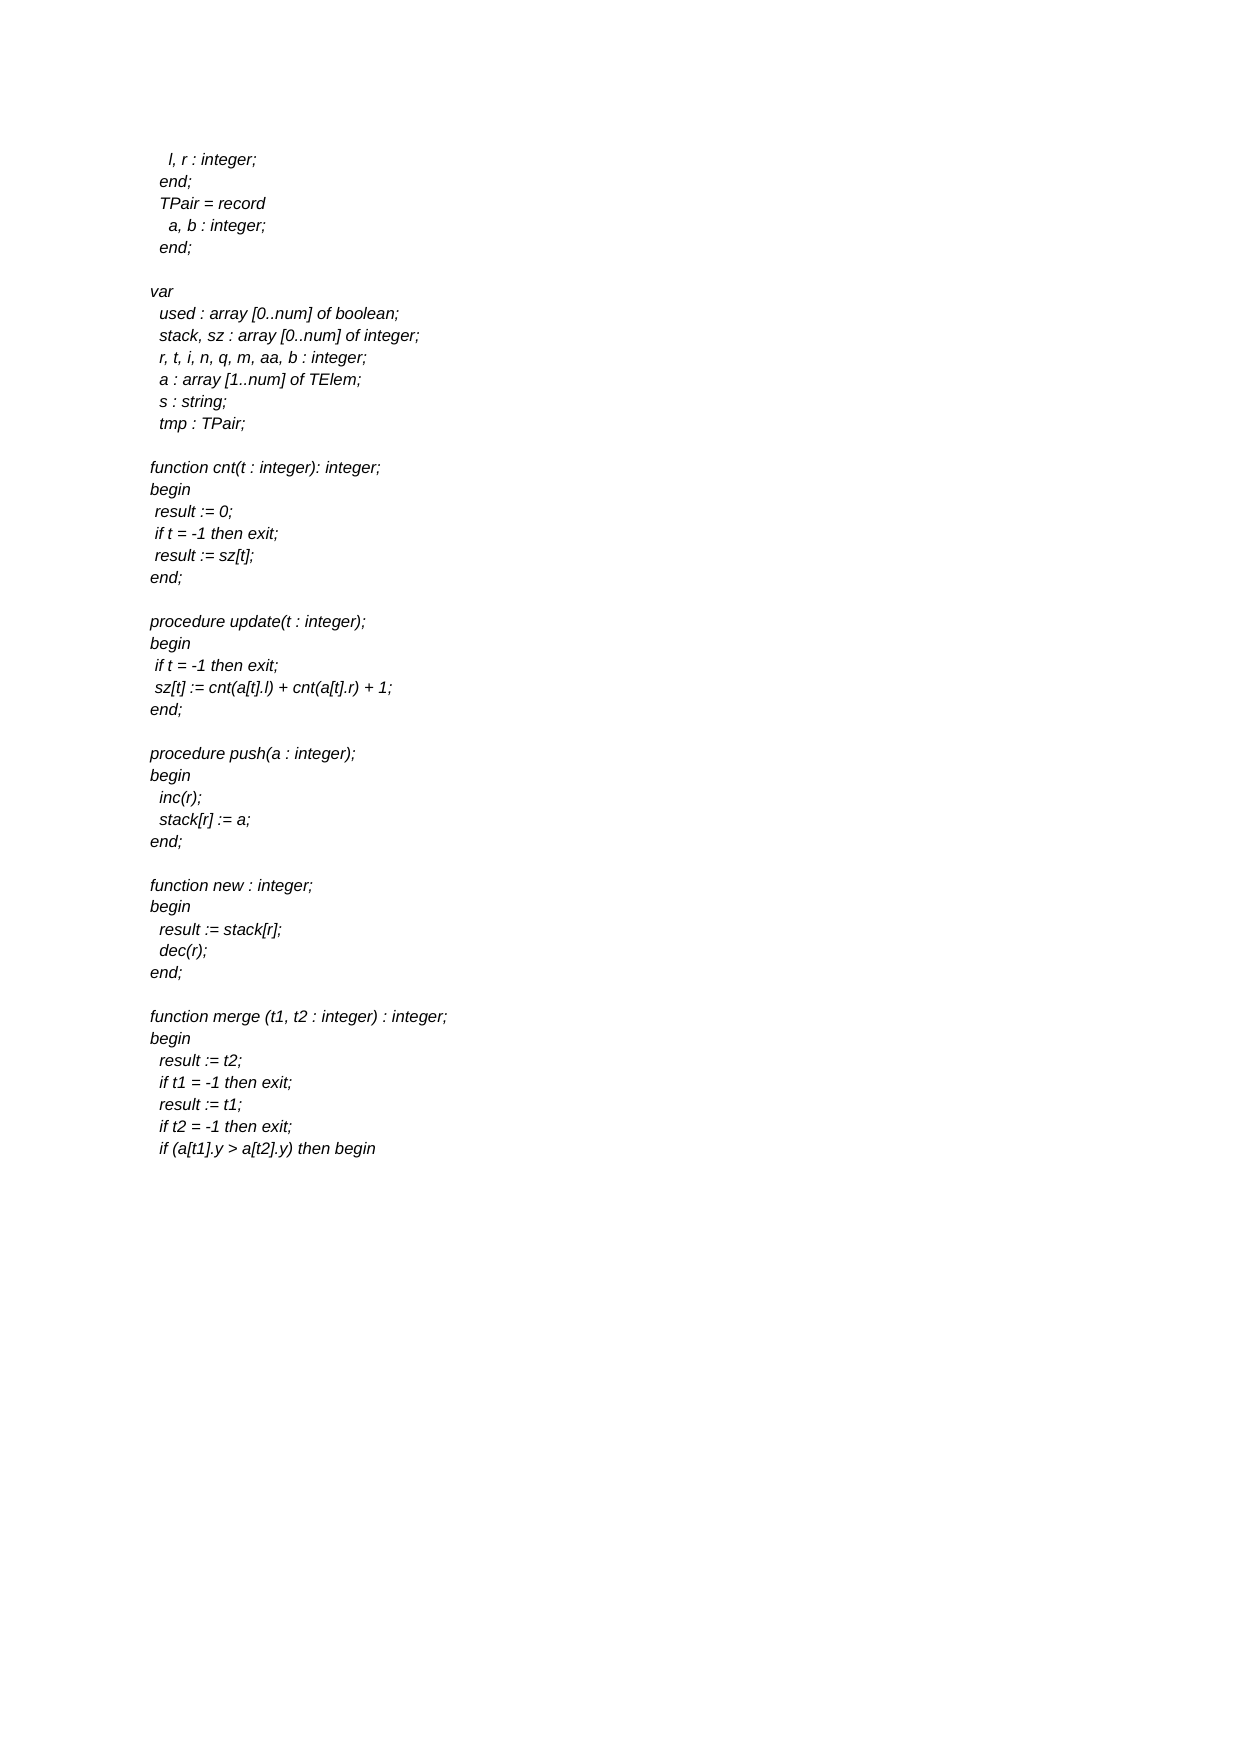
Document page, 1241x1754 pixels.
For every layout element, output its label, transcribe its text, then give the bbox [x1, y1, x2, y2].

text end; [150, 699, 1090, 719]
text used : array [0..num] of boolean; [150, 304, 1090, 323]
text end; [150, 172, 1090, 191]
text function merge (t1, t2 : integer) : integer; [150, 1007, 1090, 1026]
text result := sz[t]; [150, 546, 1090, 565]
text function cnt(t : integer): integer; [150, 458, 1090, 477]
text procedure update(t : integer); [150, 612, 1090, 631]
text result := t2; [150, 1051, 1090, 1070]
text a : array [1..num] of TElem; [150, 370, 1090, 389]
text tmp : TPair; [150, 414, 1090, 433]
text TPair = record [150, 194, 1090, 213]
text a, b : integer; [150, 216, 1090, 235]
text stack, sz : array [0..num] of integer; [150, 326, 1090, 345]
text begin [150, 1029, 1090, 1048]
text s : string; [150, 392, 1090, 411]
text result := stack[r]; [150, 919, 1090, 938]
text if (a[t1].y > a[t2].y) then begin [150, 1139, 1090, 1158]
text if t = -1 then exit; [150, 524, 1090, 543]
text var [150, 282, 1090, 301]
text begin [150, 897, 1090, 916]
text l, r : integer; [150, 150, 1090, 169]
text procedure push(a : integer); [150, 743, 1090, 763]
text result := t1; [150, 1095, 1090, 1114]
text if t1 = -1 then exit; [150, 1073, 1090, 1092]
text begin [150, 480, 1090, 499]
text result := 0; [150, 502, 1090, 521]
text dec(r); [150, 941, 1090, 960]
text end; [150, 568, 1090, 587]
text if t = -1 then exit; [150, 656, 1090, 675]
text begin [150, 765, 1090, 784]
text end; [150, 963, 1090, 982]
text if t2 = -1 then exit; [150, 1117, 1090, 1136]
text function new : integer; [150, 875, 1090, 894]
text stack[r] := a; [150, 809, 1090, 828]
text end; [150, 238, 1090, 257]
text end; [150, 831, 1090, 851]
text sz[t] := cnt(a[t].l) + cnt(a[t].r) + 1; [150, 677, 1090, 697]
text inc(r); [150, 787, 1090, 807]
text begin [150, 633, 1090, 653]
text r, t, i, n, q, m, aa, b : integer; [150, 348, 1090, 367]
